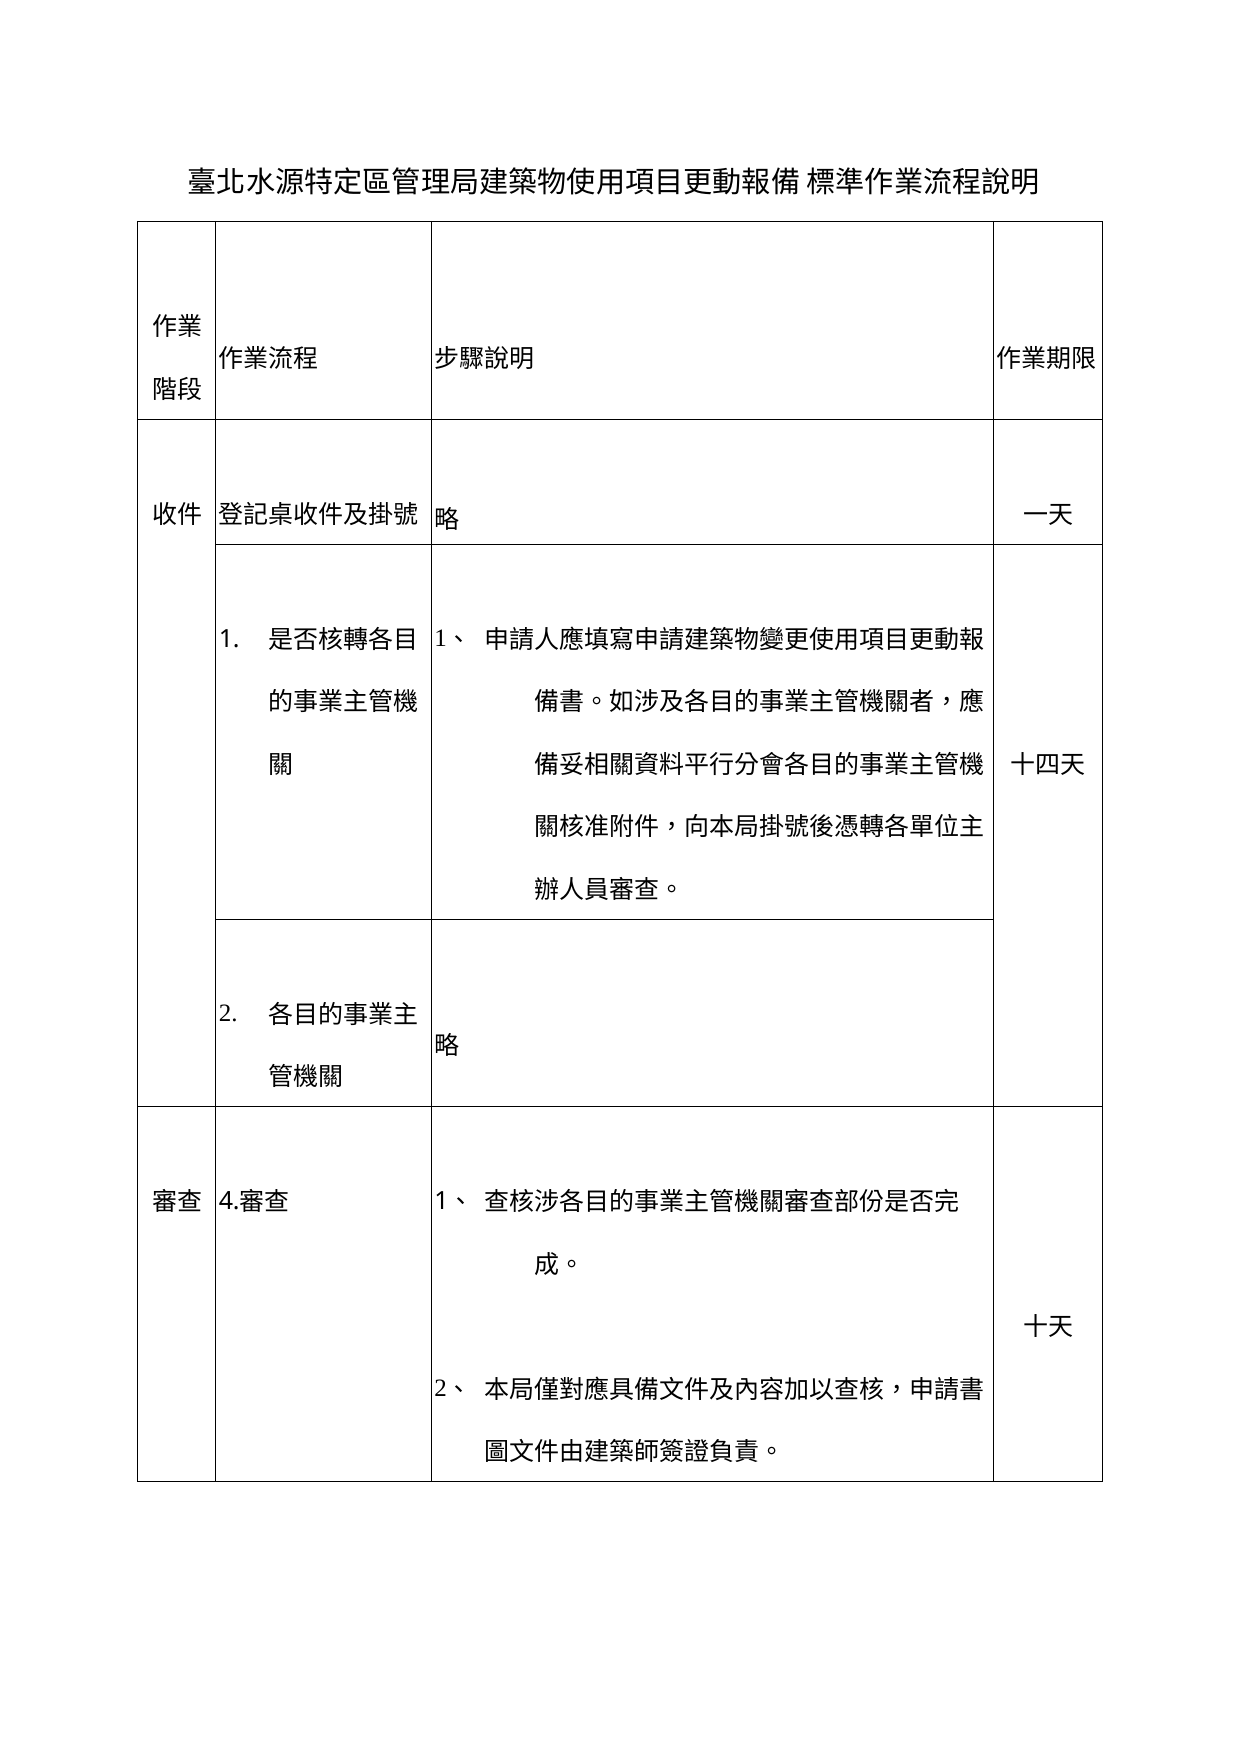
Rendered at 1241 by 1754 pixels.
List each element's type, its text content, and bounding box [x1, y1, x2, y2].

table_header 作業流程 [216, 222, 431, 419]
table_header 作業期限 [994, 222, 1102, 419]
table_cell 收件 [138, 420, 215, 1106]
table_header 作業階段 [138, 222, 215, 419]
text 臺北水源特定區管理局建築物使用項目更動報備 標準作業流程說明 [187, 158, 1053, 201]
table_cell 4.審查 [216, 1107, 431, 1481]
table_cell 一天 [994, 420, 1102, 544]
table_cell 是否核轉各目的事業主管機關 [216, 545, 431, 919]
table_cell 略 [432, 920, 993, 1106]
table_header 步驟說明 [432, 222, 993, 419]
table_cell 登記桌收件及掛號 [216, 420, 431, 544]
table_cell 查核涉各目的事業主管機關審查部份是否完成。 本局僅對應具備文件及內容加以查核，申請書圖文件由建築師簽證負責。 [432, 1107, 993, 1481]
table_cell 十天 [994, 1107, 1102, 1481]
table_cell 十四天 [994, 545, 1102, 1106]
table_cell 各目的事業主管機關 [216, 920, 431, 1106]
table_cell 審查 [138, 1107, 215, 1481]
table_cell 申請人應填寫申請建築物變更使用項目更動報備書。如涉及各目的事業主管機關者，應備妥相關資料平行分會各目的事業主管機關核准附件，向本局掛號後憑轉各單位主辦人員審查。 [432, 545, 993, 919]
table_cell 略 [432, 420, 993, 544]
